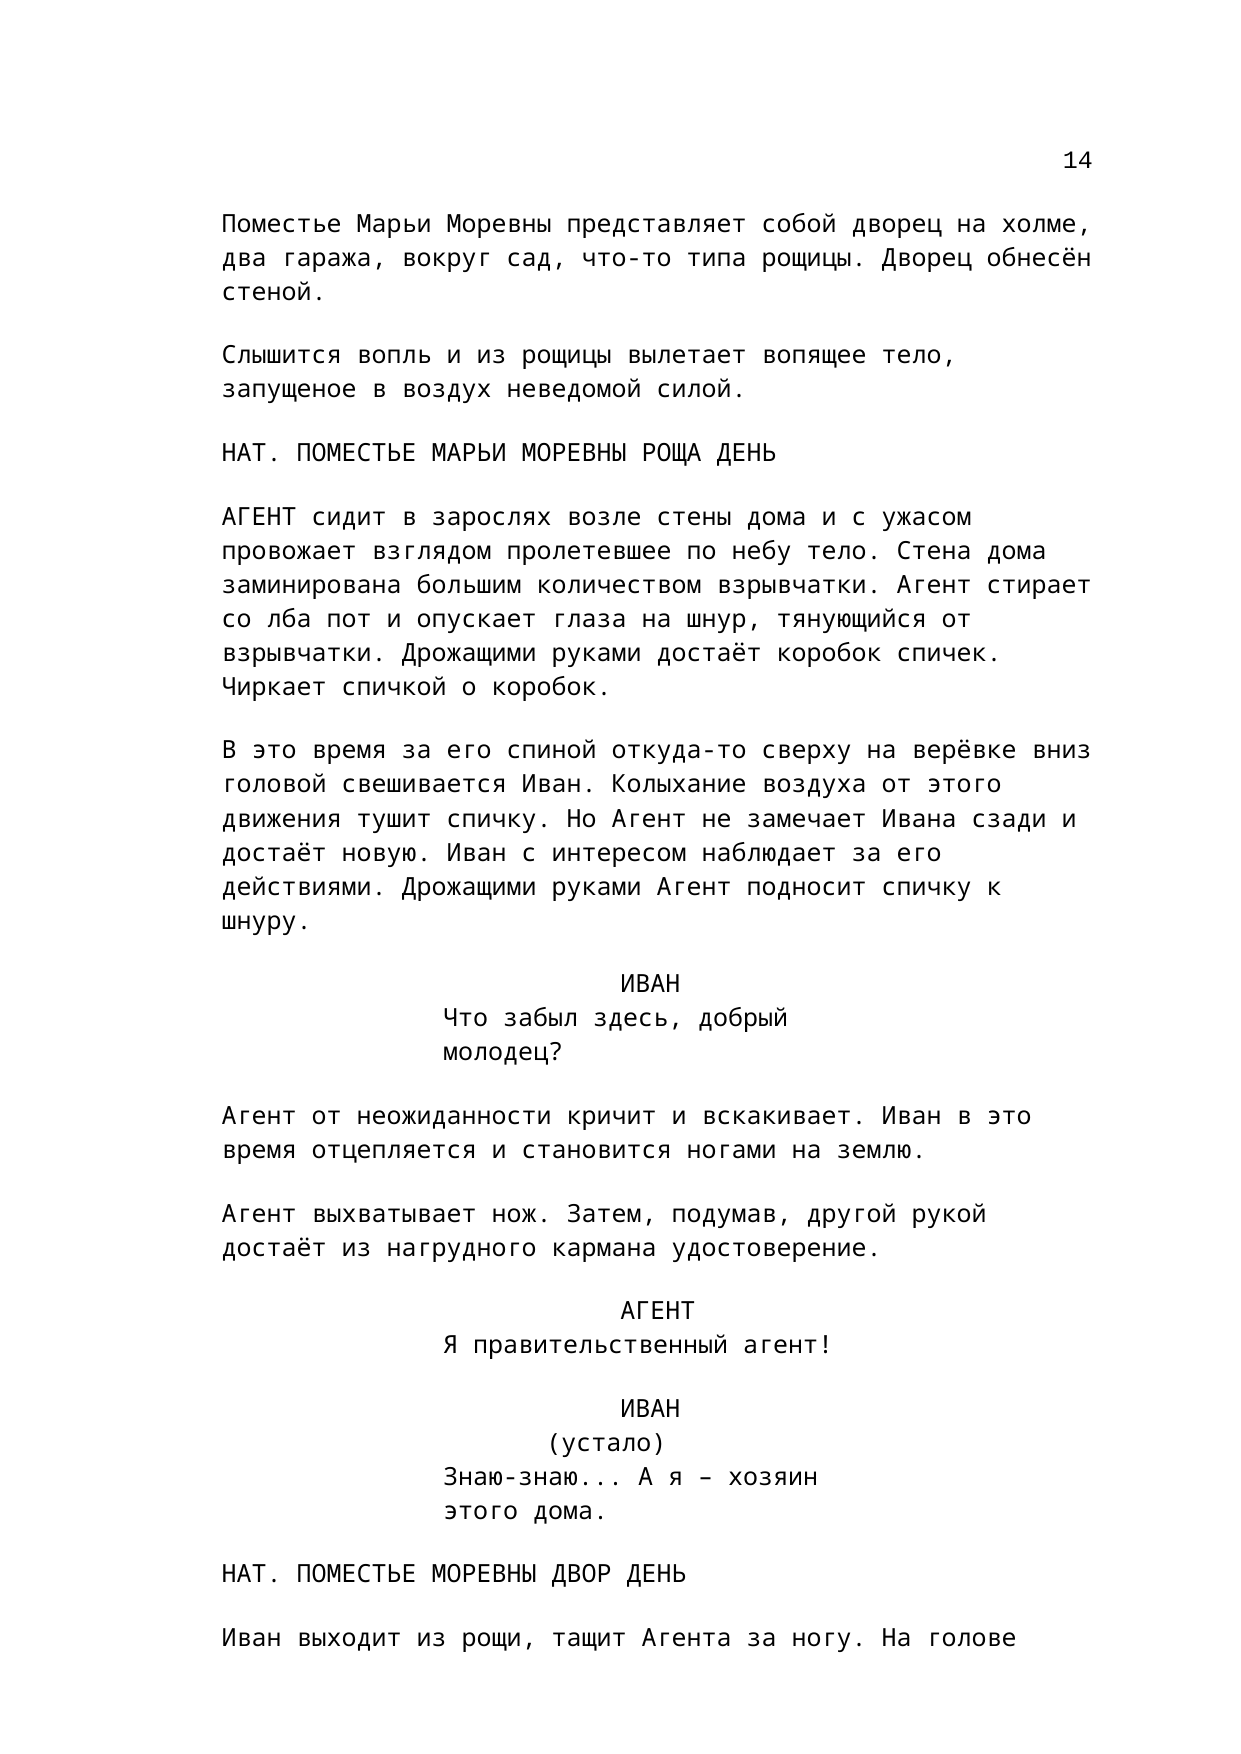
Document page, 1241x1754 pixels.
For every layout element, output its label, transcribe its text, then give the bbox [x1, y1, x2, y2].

text Поместье Марьи Моревны представляет собой дворец на холме, два гаража, вокруг сад, что-то типа рощицы. Дворец обнесён стеной. [221, 205, 1093, 308]
text (устало) [546, 1424, 871, 1458]
text ИВАН [620, 966, 1093, 1000]
text АГЕНТ [620, 1293, 1093, 1327]
text Агент выхватывает нож. Затем, подумав, другой рукой достаёт из нагрудного кармана удостоверение. [221, 1195, 1093, 1263]
text АГЕНТ сидит в зарослях возле стены дома и с ужасом провожает взглядом пролетевшее по небу тело. Стена дома заминирована большим количеством взрывчатки. Агент стирает со лба пот и опускает глаза на шнур, тянующийся от взрывчатки. Дрожащими руками достаёт коробок спичек. Чиркает спичкой о коробок. [221, 498, 1093, 703]
text Слышится вопль и из рощицы вылетает вопящее тело, запущеное в воздух неведомой силой. [221, 337, 1093, 405]
text ИВАН [620, 1390, 1093, 1424]
text Агент от неожиданности кричит и вскакивает. Иван в это время отцепляется и становится ногами на землю. [221, 1098, 1093, 1166]
text НАТ. ПОМЕСТЬЕ МОРЕВНЫ ДВОР ДЕНЬ [221, 1556, 1093, 1590]
text В это время за его спиной откуда-то сверху на верёвке вниз головой свешивается Иван. Колыхание воздуха от этого движения тушит спичку. Но Агент не замечает Ивана сзади и достаёт новую. Иван с интересом наблюдает за его действиями. Дрожащими руками Агент подносит спичку к шнуру. [221, 732, 1093, 936]
text НАТ. ПОМЕСТЬЕ МАРЬИ МОРЕВНЫ РОЩА ДЕНЬ [221, 435, 1093, 469]
text Я правительственный агент! [443, 1327, 871, 1361]
text Что забыл здесь, добрый молодец? [443, 1000, 871, 1068]
text Иван выходит из рощи, тащит Агента за ногу. На голове [221, 1620, 1093, 1654]
text Знаю-знаю... А я – хозяин этого дома. [443, 1458, 871, 1527]
